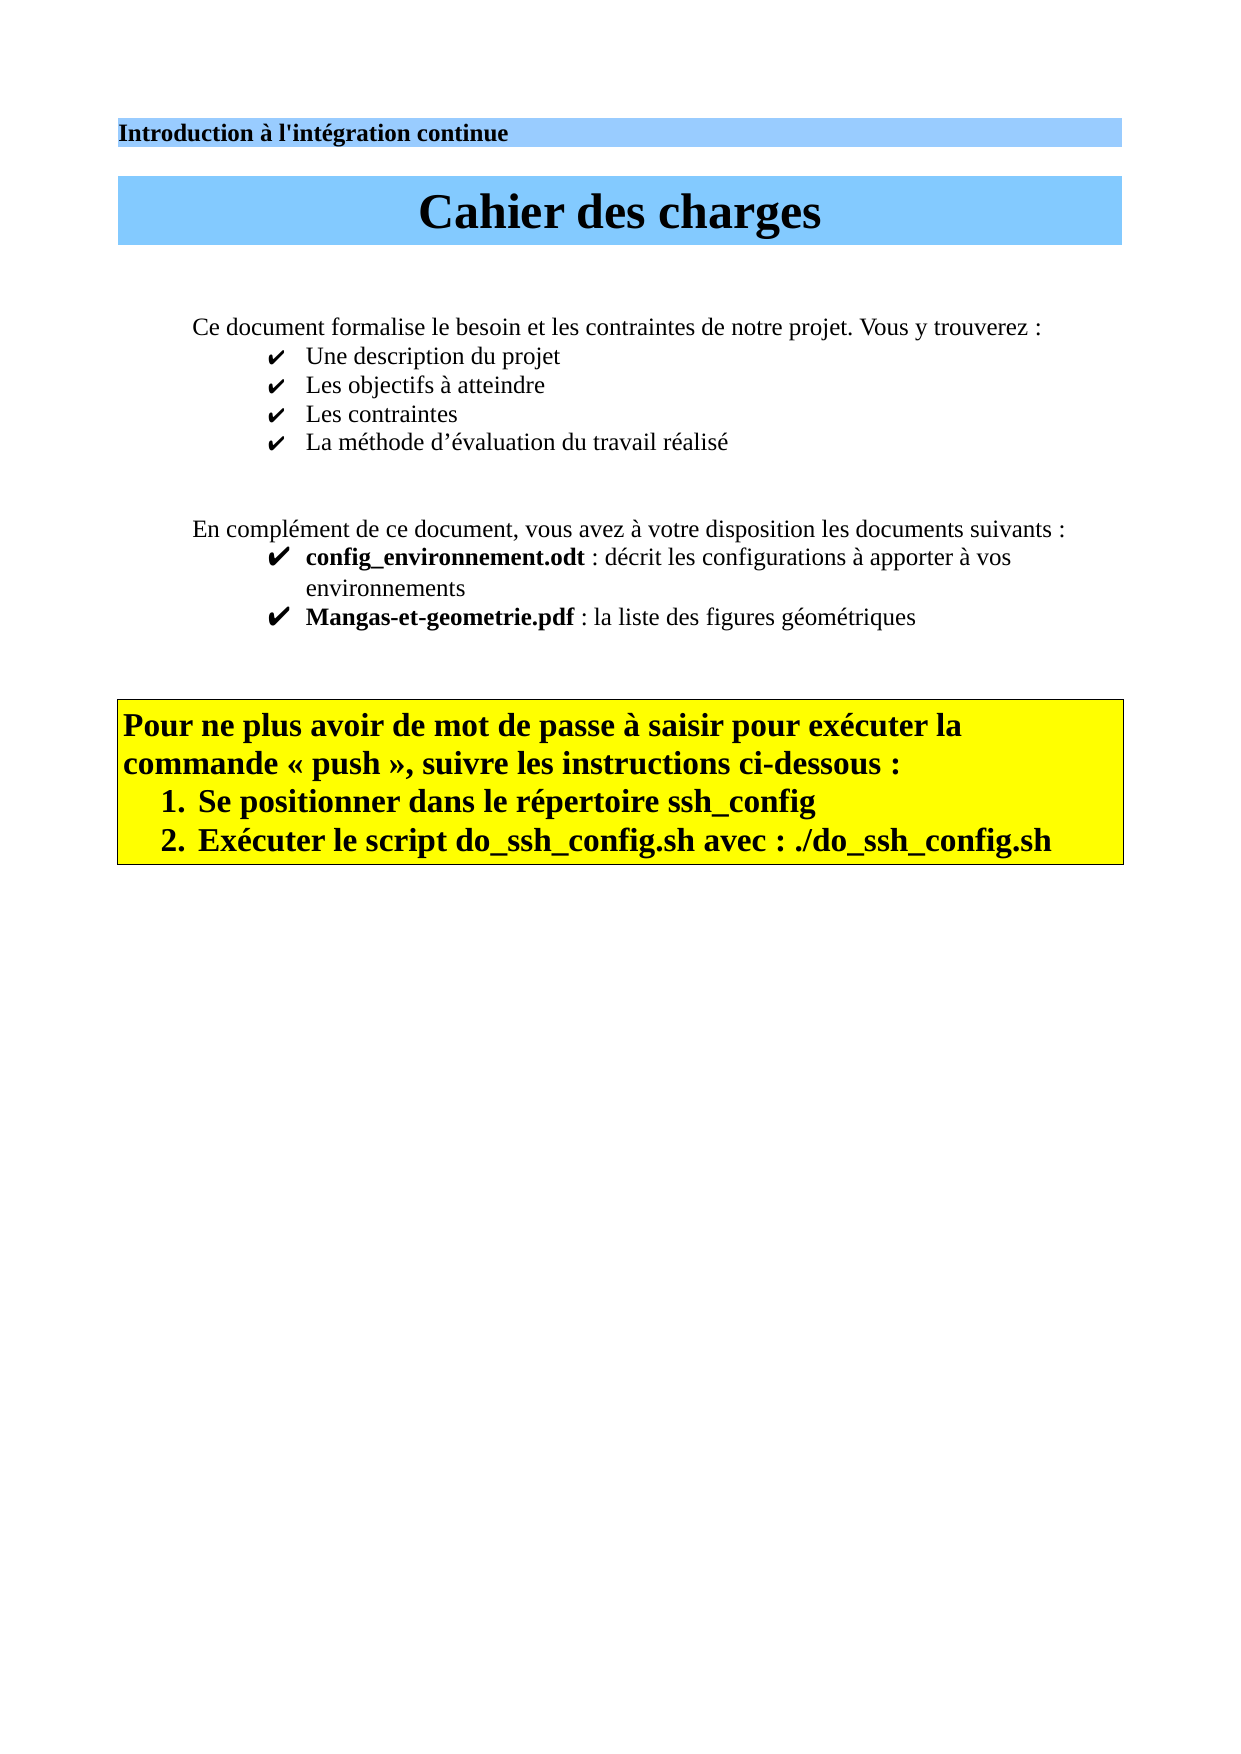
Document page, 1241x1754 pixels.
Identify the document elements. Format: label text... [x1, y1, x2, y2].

table_header Pour ne plus avoir de mot de passe à saisir pour exécuter la commande « push », suivre les instructions ci-dessous : Se positionner dans le répertoire ssh_config Exécuter le script do_ssh_config.sh avec : ./do_ssh_config.sh [118, 700, 1123, 864]
list La méthode d’évaluation du travail réalisé [268, 427, 1122, 456]
list Les objectifs à atteindre [268, 370, 1122, 399]
list Les contraintes [268, 399, 1122, 427]
table_header Cahier des charges [118, 176, 1122, 245]
list config_environnement.odt : décrit les configurations à apporter à vos environnements [268, 542, 1122, 602]
text Ce document formalise le besoin et les contraintes de notre projet. Vous y trouverez : [118, 312, 1122, 341]
list Mangas-et-geometrie.pdf : la liste des figures géométriques [268, 602, 1122, 632]
text En complément de ce document, vous avez à votre disposition les documents suivants : [118, 514, 1122, 542]
list Une description du projet [268, 341, 1122, 370]
